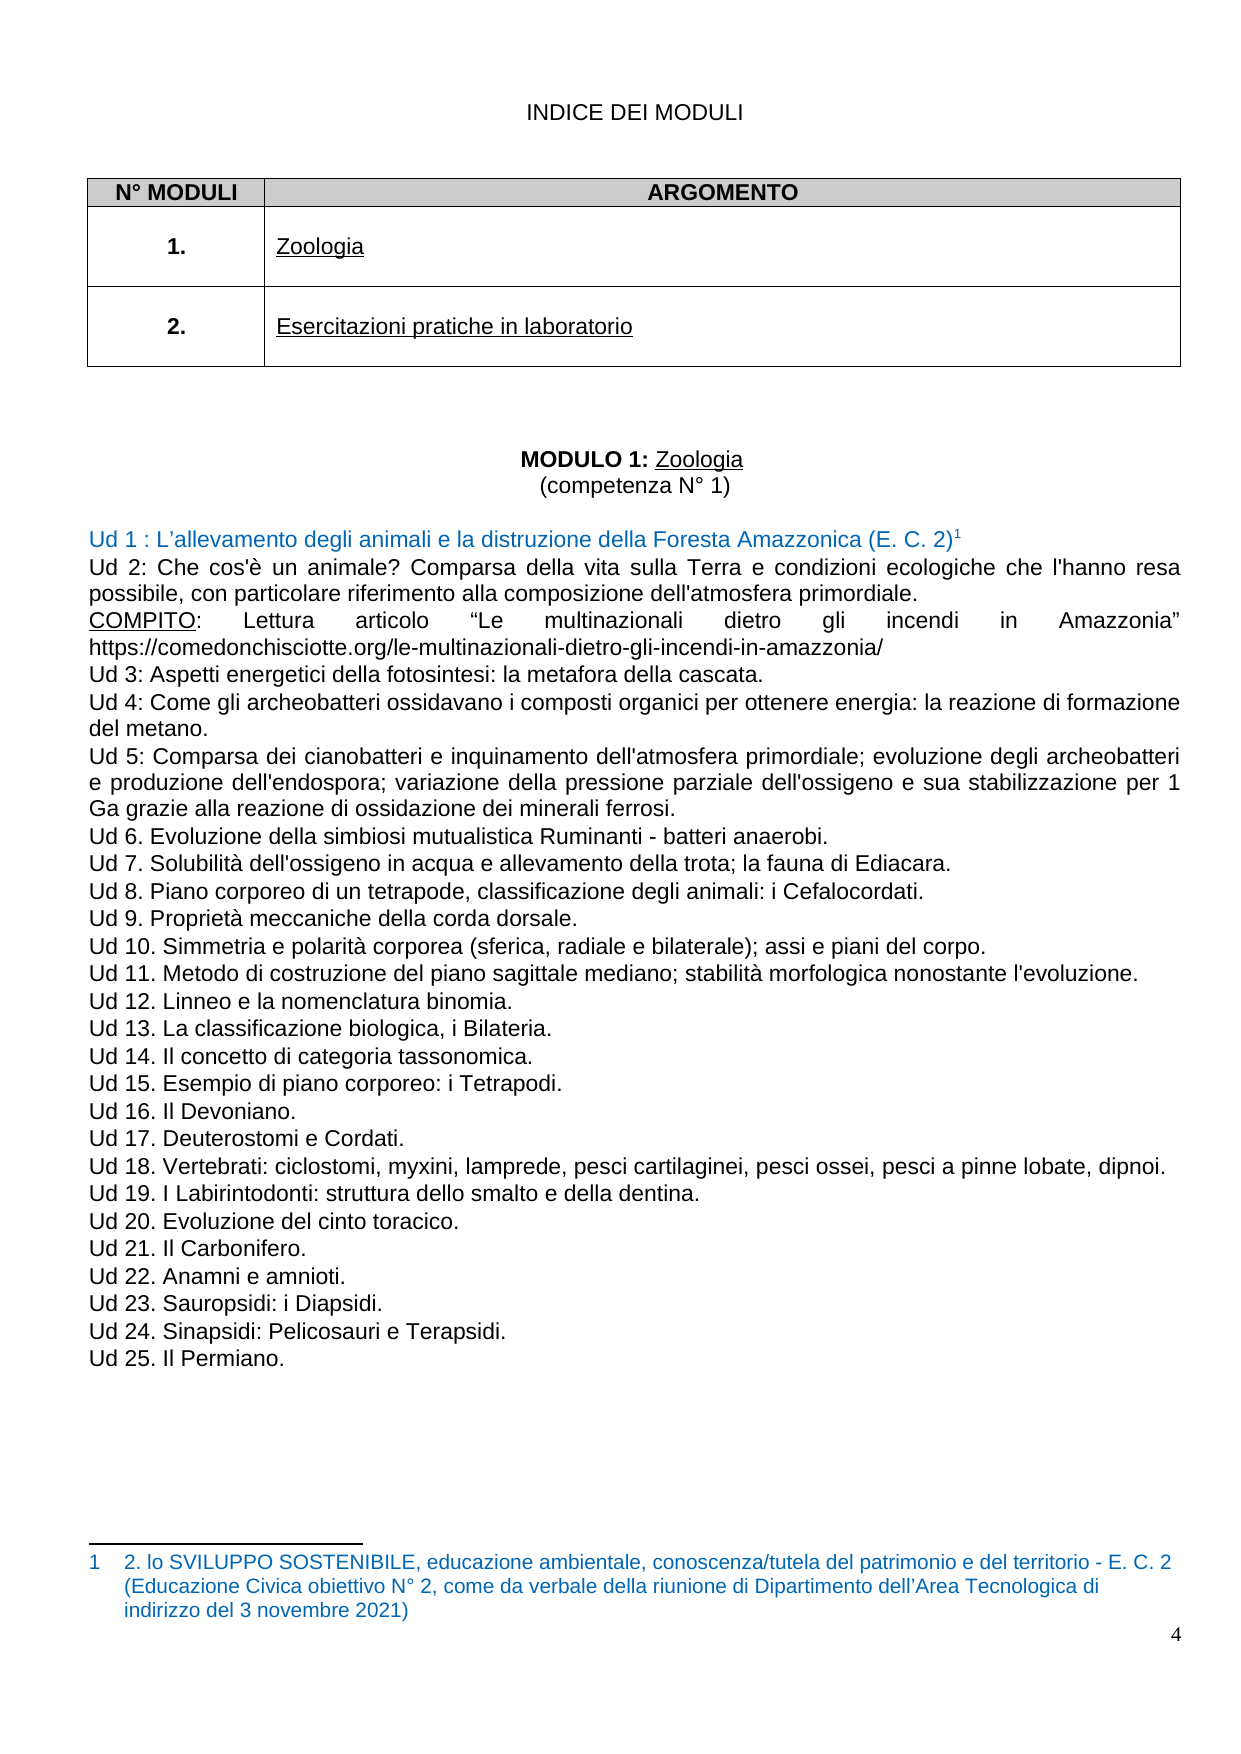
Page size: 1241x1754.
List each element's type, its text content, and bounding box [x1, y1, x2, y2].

text Ud 10. Simmetria e polarità corporea (sferica, radiale e bilaterale); assi e piani del corpo. [89, 933, 1181, 959]
text Ud 3: Aspetti energetici della fotosintesi: la metafora della cascata. [89, 661, 1181, 688]
table_cell 1. [88, 207, 264, 286]
text Ud 14. Il concetto di categoria tassonomica. [89, 1043, 1181, 1069]
text Ud 18. Vertebrati: ciclostomi, myxini, lamprede, pesci cartilaginei, pesci ossei, pesci a pinne lobate, dipnoi. [89, 1153, 1181, 1179]
text Ud 2: Che cos'è un animale? Comparsa della vita sulla Terra e condizioni ecologiche che l'hanno resa possibile, con particolare riferimento alla composizione dell'atmosfera primordiale. [89, 553, 1181, 606]
text Ud 12. Linneo e la nomenclatura binomia. [89, 988, 1181, 1014]
table_cell 2. [88, 287, 264, 366]
text Ud 4: Come gli archeobatteri ossidavano i composti organici per ottenere energia: la reazione di formazione del metano. [89, 689, 1181, 741]
text MODULO 1: Zoologia [89, 446, 1181, 472]
text Ud 20. Evoluzione del cinto toracico. [89, 1208, 1181, 1234]
text Ud 11. Metodo di costruzione del piano sagittale mediano; stabilità morfologica nonostante l'evoluzione. [89, 960, 1181, 987]
table_header N° MODULI [88, 179, 264, 206]
table_cell Esercitazioni pratiche in laboratorio [265, 287, 1180, 366]
text (competenza N° 1) [89, 472, 1181, 498]
text Ud 6. Evoluzione della simbiosi mutualistica Ruminanti - batteri anaerobi. [89, 823, 1181, 849]
text Ud 17. Deuterostomi e Cordati. [89, 1125, 1181, 1152]
text Ud 23. Sauropsidi: i Diapsidi. [89, 1290, 1181, 1317]
table_cell Zoologia [265, 207, 1180, 286]
text Ud 5: Comparsa dei cianobatteri e inquinamento dell'atmosfera primordiale; evoluzione degli archeobatteri e produzione dell'endospora; variazione della pressione parziale dell'ossigeno e sua stabilizzazione per 1 Ga grazie alla reazione di ossidazione dei minerali ferrosi. [89, 743, 1181, 822]
text Ud 19. I Labirintodonti: struttura dello smalto e della dentina. [89, 1180, 1181, 1207]
text Ud 7. Solubilità dell'ossigeno in acqua e allevamento della trota; la fauna di Ediacara. [89, 850, 1181, 877]
text Ud 21. Il Carbonifero. [89, 1235, 1181, 1262]
text Ud 1 : L’allevamento degli animali e la distruzione della Foresta Amazzonica (E. C. 2) [89, 526, 1181, 552]
text Ud 13. La classificazione biologica, i Bilateria. [89, 1015, 1181, 1042]
text Ud 15. Esempio di piano corporeo: i Tetrapodi. [89, 1070, 1181, 1097]
table_header ARGOMENTO [265, 179, 1180, 206]
text Ud 16. Il Devoniano. [89, 1098, 1181, 1124]
text Ud 25. Il Permiano. [89, 1345, 1181, 1372]
text Ud 8. Piano corporeo di un tetrapode, classificazione degli animali: i Cefalocordati. [89, 878, 1181, 904]
text COMPITO: Lettura articolo “Le multinazionali dietro gli incendi in Amazzonia” https://comedonchisciotte.org/le-multinazionali-dietro-gli-incendi-in-amazzonia/ [89, 607, 1181, 660]
text 2. lo SVILUPPO SOSTENIBILE, educazione ambientale, conoscenza/tutela del patrimonio e del territorio - E. C. 2 (Educazione Civica obiettivo N° 2, come da verbale della riunione di Dipartimento dell’Area Tecnologica di indirizzo del 3 novembre 2021) [89, 1550, 1181, 1622]
text Ud 24. Sinapsidi: Pelicosauri e Terapsidi. [89, 1318, 1181, 1344]
text INDICE DEI MODULI [89, 99, 1181, 125]
text Ud 9. Proprietà meccaniche della corda dorsale. [89, 905, 1181, 932]
text Ud 22. Anamni e amnioti. [89, 1263, 1181, 1289]
